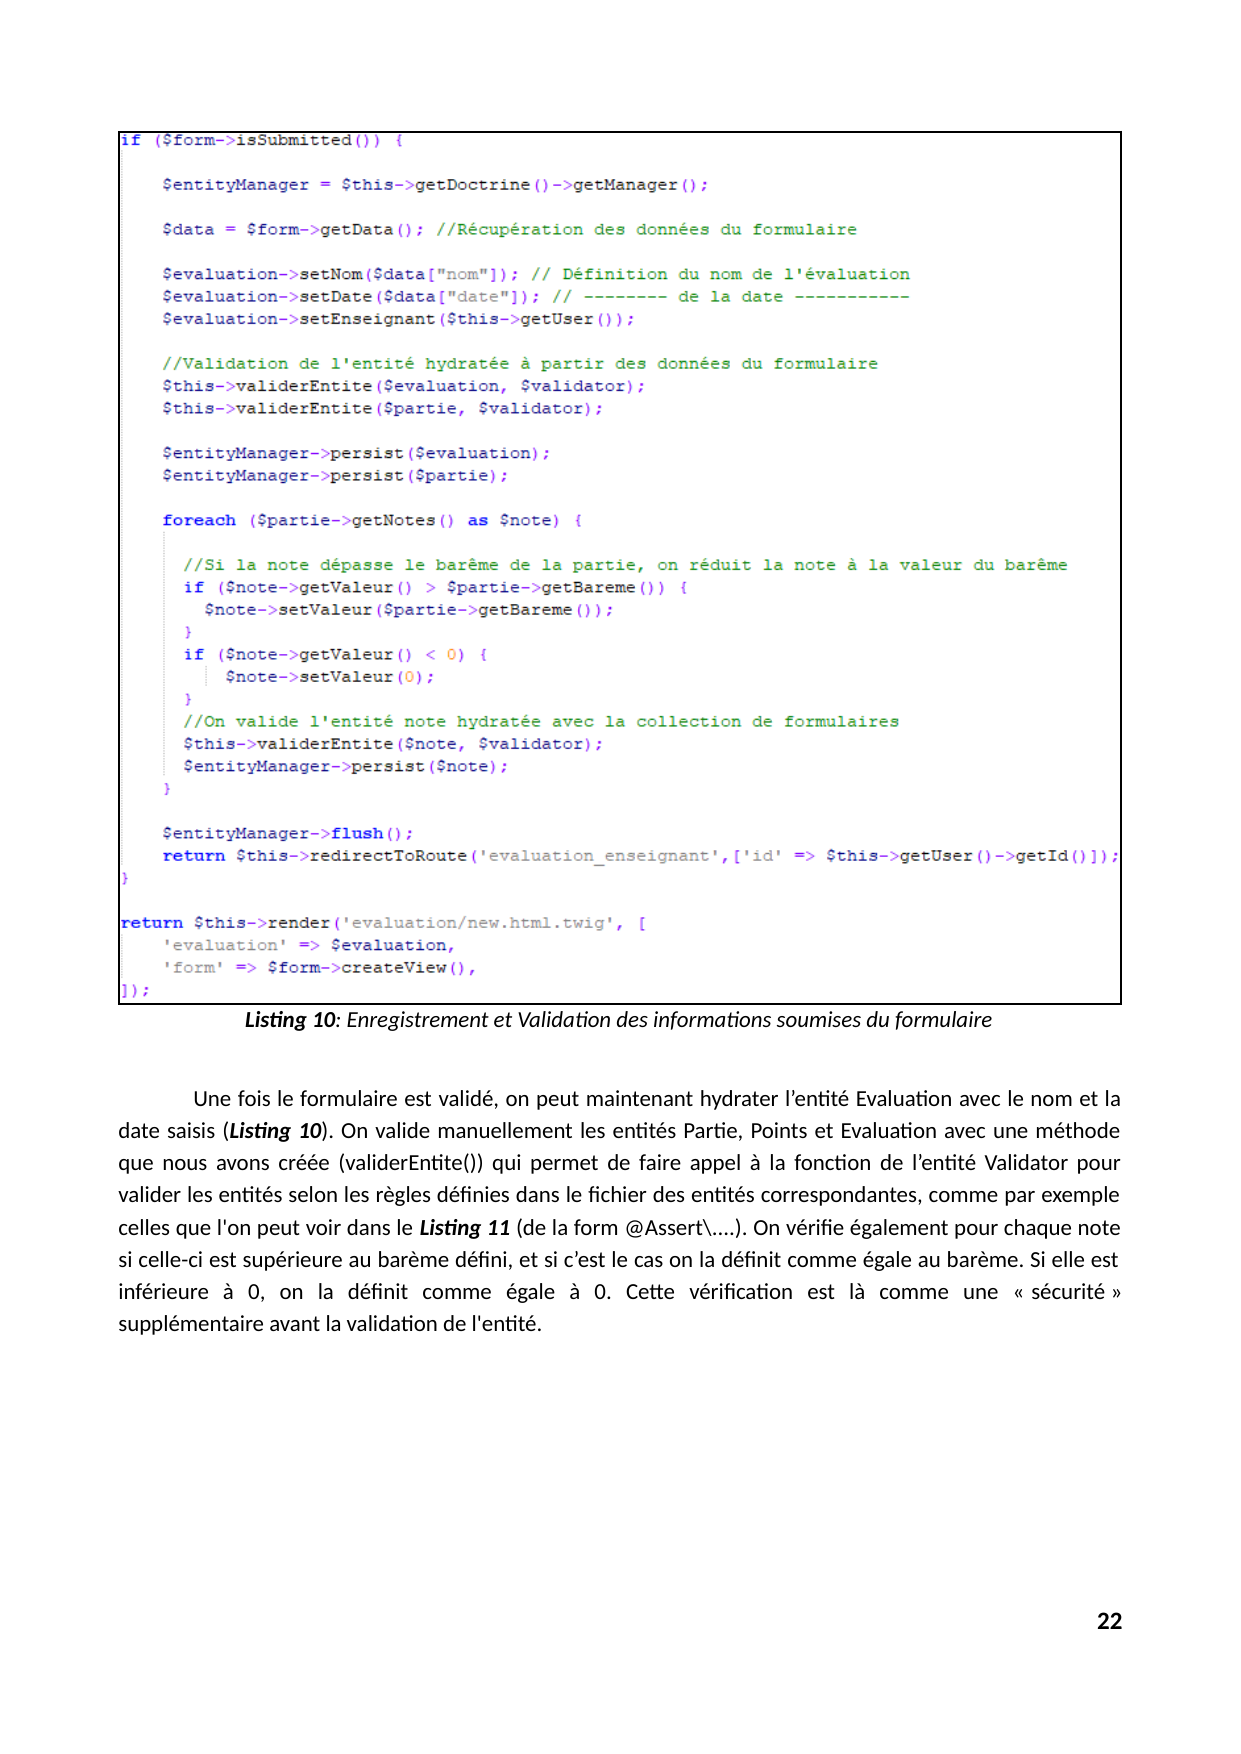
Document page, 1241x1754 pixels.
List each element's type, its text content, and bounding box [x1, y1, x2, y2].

text Une fois le formulaire est validé, on peut maintenant hydrater l’entité Evaluation avec le nom et la date saisis (Listing 10). On valide manuellement les entités Partie, Points et Evaluation avec une méthode que nous avons créée (validerEntite()) qui permet de faire appel à la fonction de l’entité Validator pour valider les entités selon les règles définies dans le fichier des entités correspondantes, comme par exemple celles que l'on peut voir dans le Listing 11 (de la form @Assert\....). On vérifie également pour chaque note si celle-ci est supérieure au barème défini, et si c’est le cas on la définit comme égale au barème. Si elle est inférieure à 0, on la définit comme égale à 0. Cette vérification est là comme une « sécurité » supplémentaire avant la validation de l'entité. [118, 1084, 1122, 1337]
picture [120, 133, 1120, 1003]
list Listing 10: Enregistrement et Validation des informations soumises du formulaire [118, 1005, 1122, 1033]
